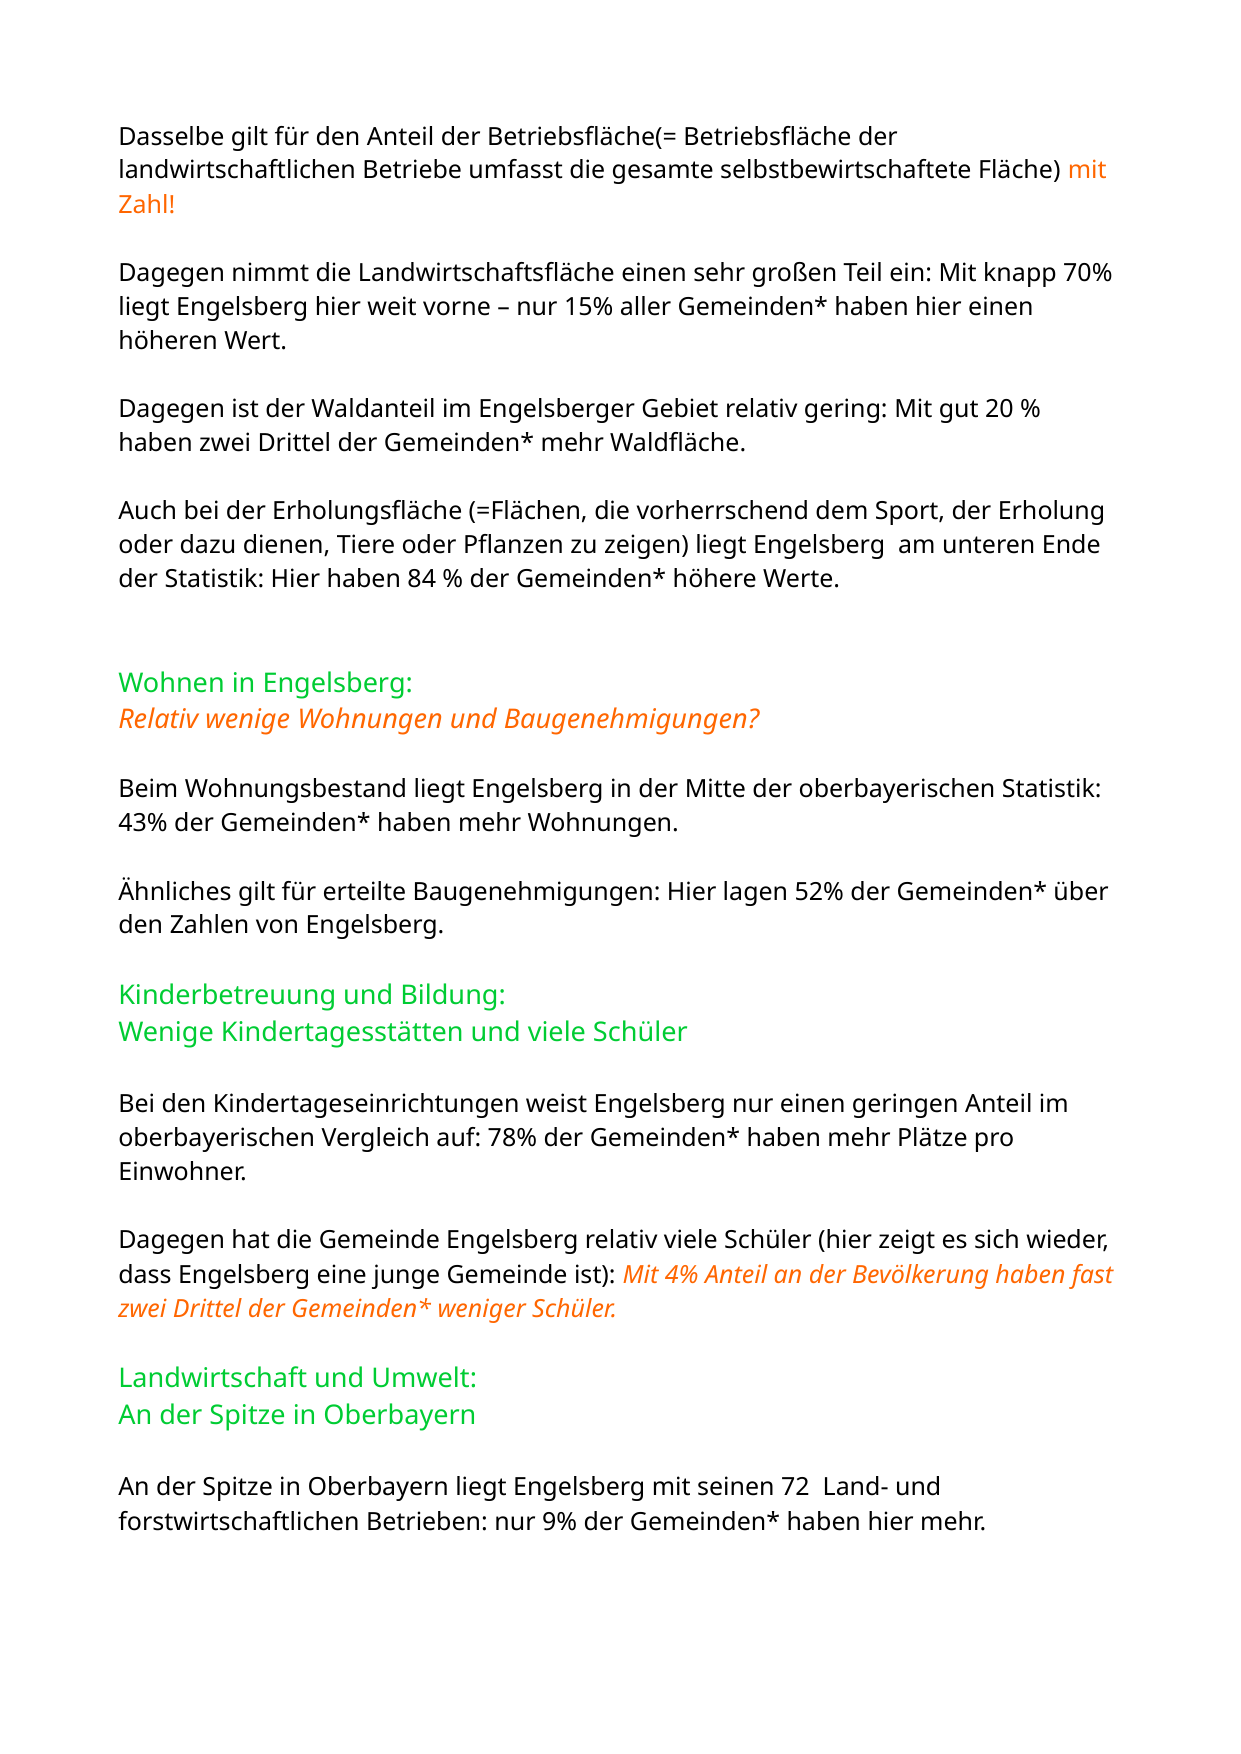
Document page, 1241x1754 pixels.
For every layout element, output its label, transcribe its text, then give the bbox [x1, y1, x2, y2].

text An der Spitze in Oberbayern liegt Engelsberg mit seinen 72 Land- und forstwirtschaftlichen Betrieben: nur 9% der Gemeinden* haben hier mehr. [118, 1469, 1122, 1537]
text Dagegen hat die Gemeinde Engelsberg relativ viele Schüler (hier zeigt es sich wieder, dass Engelsberg eine junge Gemeinde ist): Mit 4% Anteil an der Bevölkerung haben fast zwei Drittel der Gemeinden* weniger Schüler. [118, 1222, 1122, 1324]
text Dasselbe gilt für den Anteil der Betriebsfläche(= Betriebsfläche der landwirtschaftlichen Betriebe umfasst die gesamte selbstbewirtschaftete Fläche) mit Zahl! [118, 118, 1122, 220]
text Bei den Kindertageseinrichtungen weist Engelsberg nur einen geringen Anteil im oberbayerischen Vergleich auf: 78% der Gemeinden* haben mehr Plätze pro Einwohner. [118, 1086, 1122, 1188]
text Relativ wenige Wohnungen und Baugenehmigungen? [118, 700, 1122, 737]
text Ähnliches gilt für erteilte Baugenehmigungen: Hier lagen 52% der Gemeinden* über den Zahlen von Engelsberg. [118, 873, 1122, 941]
text Dagegen nimmt die Landwirtschaftsfläche einen sehr großen Teil ein: Mit knapp 70% liegt Engelsberg hier weit vorne – nur 15% aller Gemeinden* haben hier einen höheren Wert. [118, 254, 1122, 357]
text Kinderbetreuung und Bildung: [118, 975, 1122, 1012]
text Wohnen in Engelsberg: [118, 663, 1122, 700]
text Beim Wohnungsbestand liegt Engelsberg in der Mitte der oberbayerischen Statistik: 43% der Gemeinden* haben mehr Wohnungen. [118, 771, 1122, 839]
text Auch bei der Erholungsfläche (=Flächen, die vorherrschend dem Sport, der Erholung oder dazu dienen, Tiere oder Pflanzen zu zeigen) liegt Engelsberg am unteren Ende der Statistik: Hier haben 84 % der Gemeinden* höhere Werte. [118, 493, 1122, 595]
text Dagegen ist der Waldanteil im Engelsberger Gebiet relativ gering: Mit gut 20 % haben zwei Drittel der Gemeinden* mehr Waldfläche. [118, 391, 1122, 459]
text Landwirtschaft und Umwelt: [118, 1358, 1122, 1395]
text Wenige Kindertagesstätten und viele Schüler [118, 1012, 1122, 1049]
text An der Spitze in Oberbayern [118, 1395, 1122, 1432]
